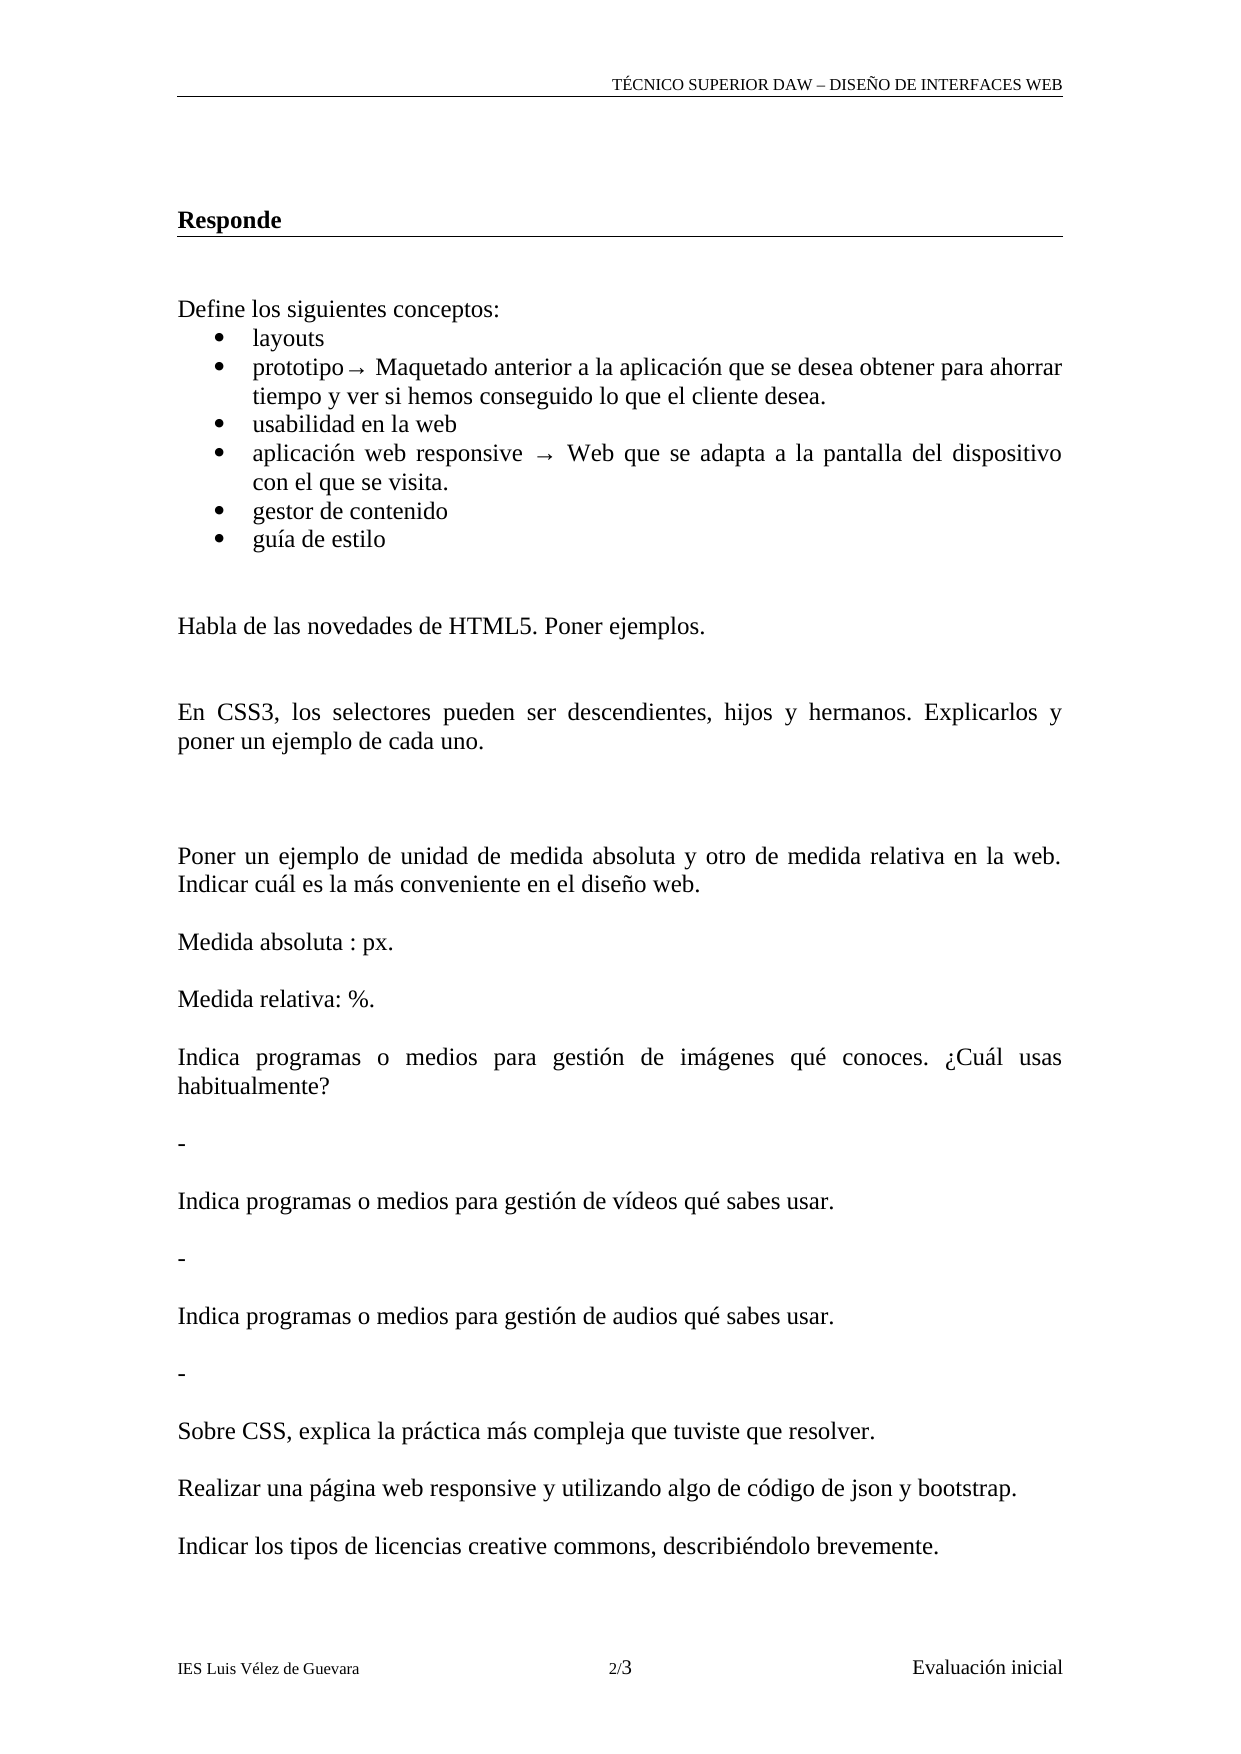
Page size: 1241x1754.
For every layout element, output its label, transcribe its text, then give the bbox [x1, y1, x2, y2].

text Sobre CSS, explica la práctica más compleja que tuviste que resolver. [177, 1416, 1063, 1444]
text - [177, 1358, 1063, 1387]
text Indica programas o medios para gestión de vídeos qué sabes usar. [177, 1186, 1063, 1214]
text - [177, 1243, 1063, 1272]
text - [177, 1128, 1063, 1157]
list prototipo→ Maquetado anterior a la aplicación que se desea obtener para ahorrar tiempo y ver si hemos conseguido lo que el cliente desea. [215, 352, 1063, 409]
text Medida relativa: %. [177, 984, 1063, 1013]
list layouts [215, 323, 1063, 352]
text Medida absoluta : px. [177, 927, 1063, 956]
list gestor de contenido [215, 496, 1063, 524]
list aplicación web responsive → Web que se adapta a la pantalla del dispositivo con el que se visita. [215, 438, 1063, 496]
text En CSS3, los selectores pueden ser descendientes, hijos y hermanos. Explicarlos y poner un ejemplo de cada uno. [177, 697, 1063, 754]
text Habla de las novedades de HTML5. Poner ejemplos. [177, 611, 1063, 639]
subtitle Responde [177, 205, 1063, 236]
text Indicar los tipos de licencias creative commons, describiéndolo brevemente. [177, 1531, 1063, 1559]
text Indica programas o medios para gestión de imágenes qué conoces. ¿Cuál usas habitualmente? [177, 1042, 1063, 1099]
text Poner un ejemplo de unidad de medida absoluta y otro de medida relativa en la web. Indicar cuál es la más conveniente en el diseño web. [177, 841, 1063, 898]
text Define los siguientes conceptos: [177, 294, 1063, 323]
text Realizar una página web responsive y utilizando algo de código de json y bootstrap. [177, 1473, 1063, 1502]
list guía de estilo [215, 524, 1063, 553]
text Indica programas o medios para gestión de audios qué sabes usar. [177, 1301, 1063, 1329]
list usabilidad en la web [215, 409, 1063, 438]
